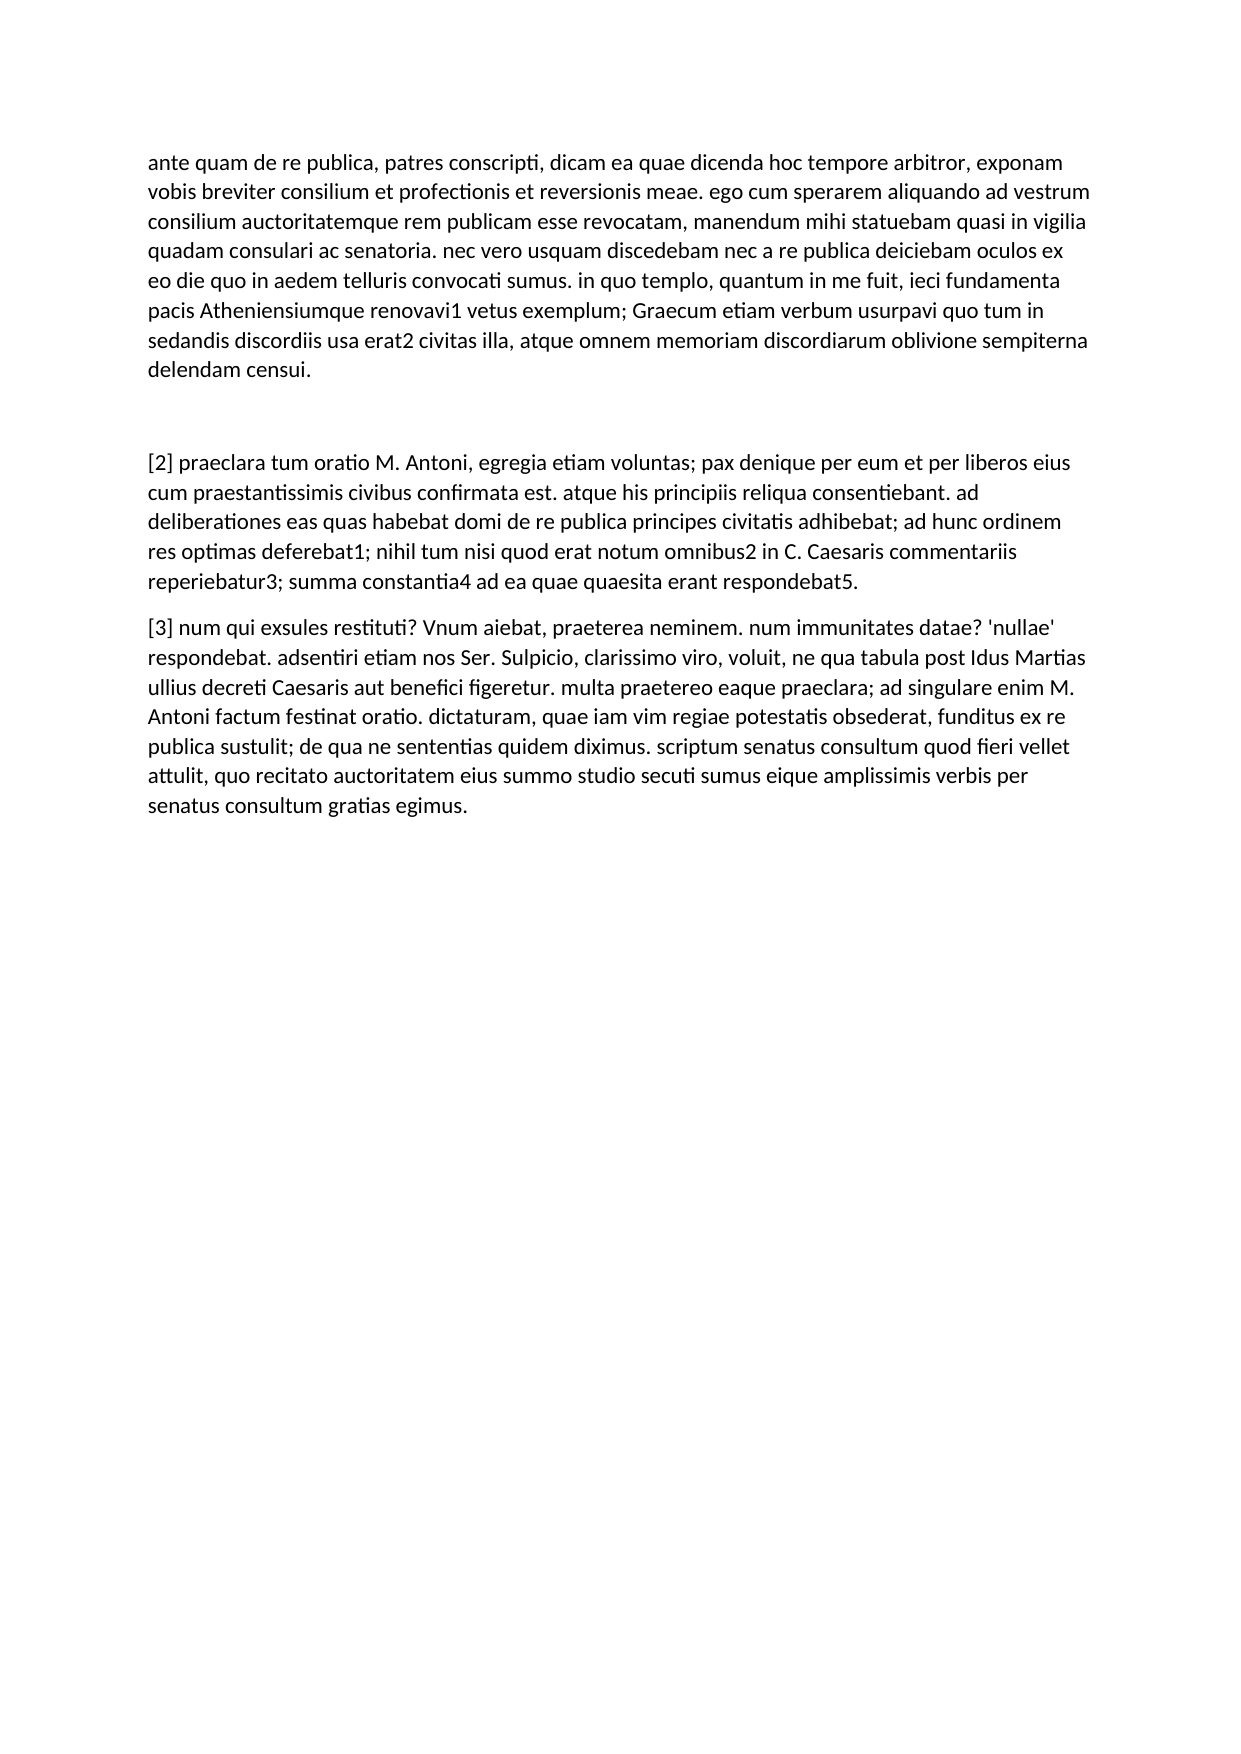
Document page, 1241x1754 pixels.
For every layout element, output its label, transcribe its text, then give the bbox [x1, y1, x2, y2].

text [2] praeclara tum oratio M. Antoni, egregia etiam voluntas; pax denique per eum et per liberos eius cum praestantissimis civibus confirmata est. atque his principiis reliqua consentiebant. ad deliberationes eas quas habebat domi de re publica principes civitatis adhibebat; ad hunc ordinem res optimas deferebat1; nihil tum nisi quod erat notum omnibus2 in C. Caesaris commentariis reperiebatur3; summa constantia4 ad ea quae quaesita erant respondebat5. [148, 448, 1093, 595]
text ante quam de re publica, patres conscripti, dicam ea quae dicenda hoc tempore arbitror, exponam vobis breviter consilium et profectionis et reversionis meae. ego cum sperarem aliquando ad vestrum consilium auctoritatemque rem publicam esse revocatam, manendum mihi statuebam quasi in vigilia quadam consulari ac senatoria. nec vero usquam discedebam nec a re publica deiciebam oculos ex eo die quo in aedem telluris convocati sumus. in quo templo, quantum in me fuit, ieci fundamenta pacis Atheniensiumque renovavi1 vetus exemplum; Graecum etiam verbum usurpavi quo tum in sedandis discordiis usa erat2 civitas illa, atque omnem memoriam discordiarum oblivione sempiterna delendam censui. [148, 148, 1093, 383]
text [3] num qui exsules restituti? Vnum aiebat, praeterea neminem. num immunitates datae? 'nullae' respondebat. adsentiri etiam nos Ser. Sulpicio, clarissimo viro, voluit, ne qua tabula post Idus Martias ullius decreti Caesaris aut benefici figeretur. multa praetereo eaque praeclara; ad singulare enim M. Antoni factum festinat oratio. dictaturam, quae iam vim regiae potestatis obsederat, funditus ex re publica sustulit; de qua ne sententias quidem diximus. scriptum senatus consultum quod fieri vellet attulit, quo recitato auctoritatem eius summo studio secuti sumus eique amplissimis verbis per senatus consultum gratias egimus. [148, 613, 1093, 819]
